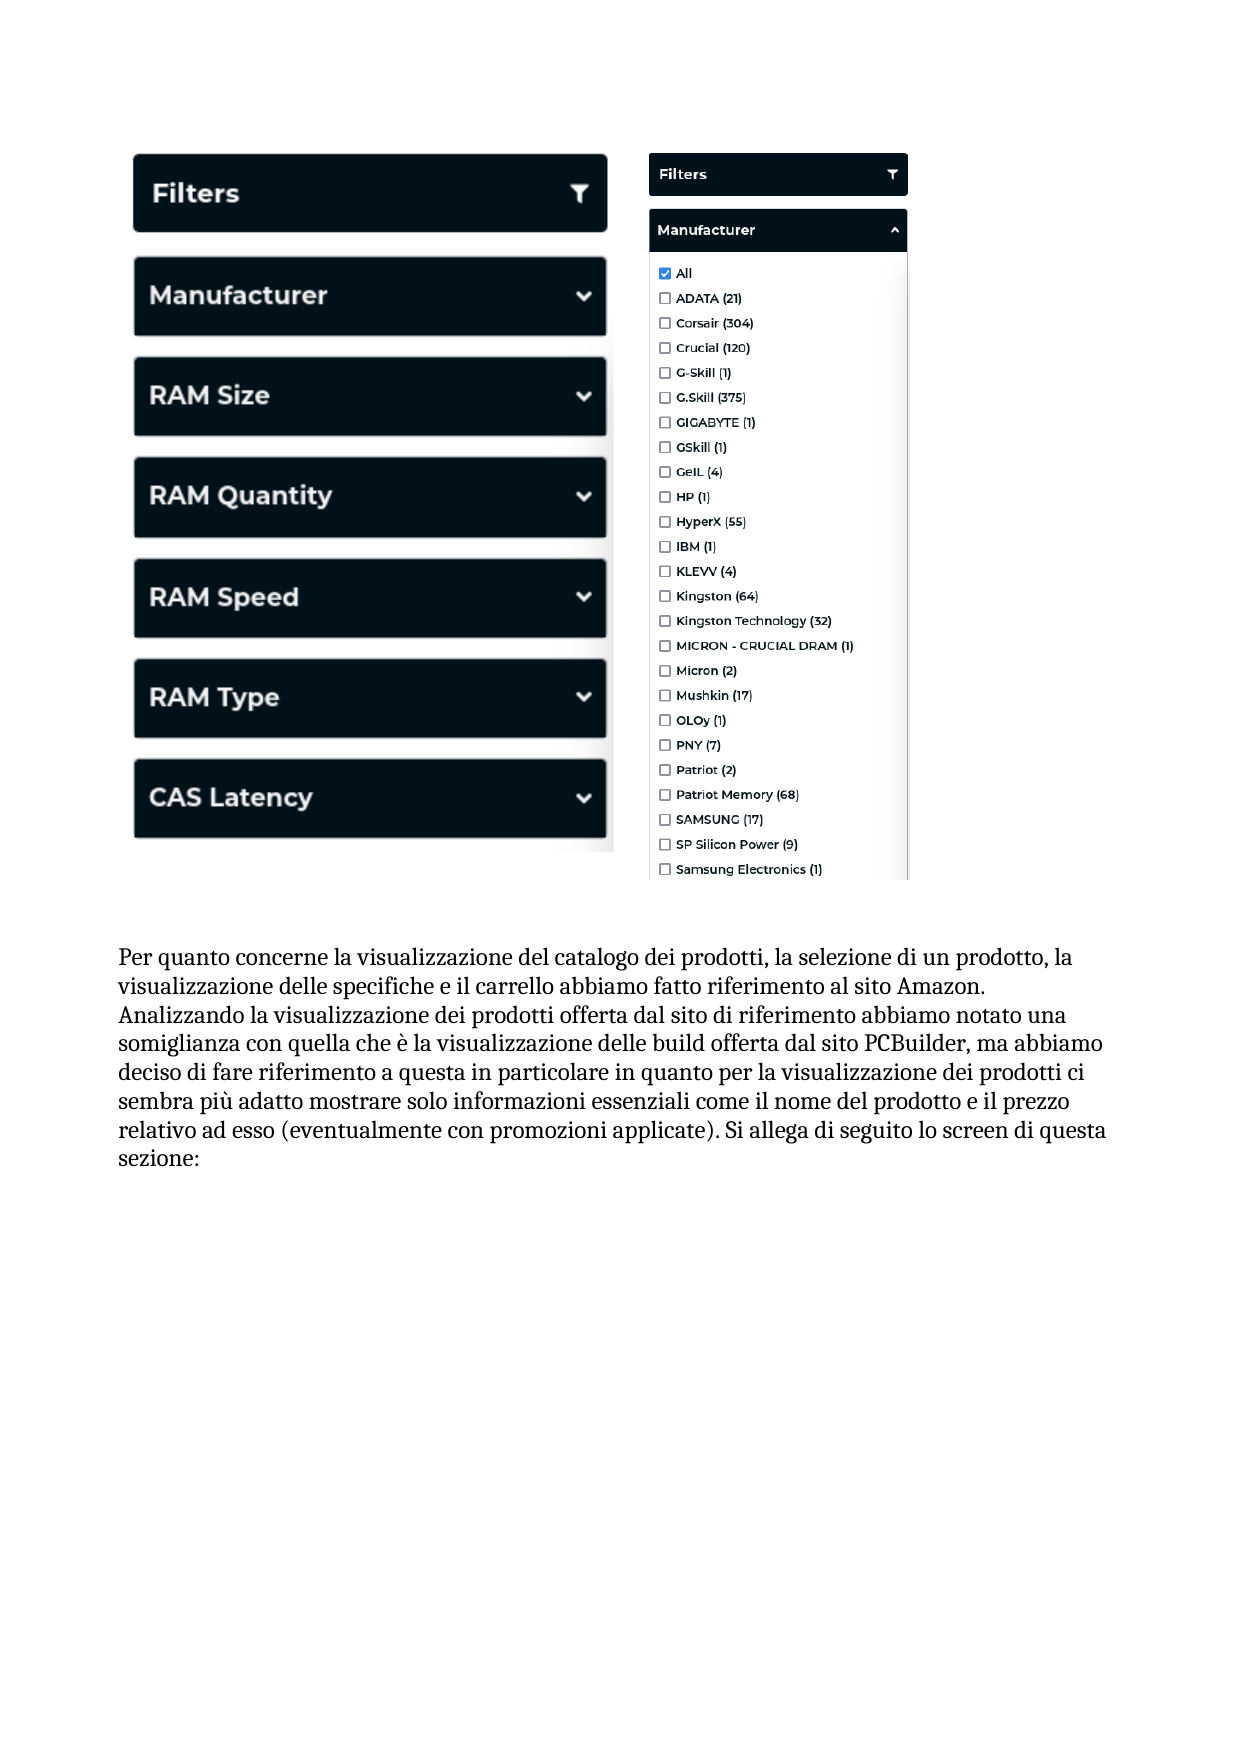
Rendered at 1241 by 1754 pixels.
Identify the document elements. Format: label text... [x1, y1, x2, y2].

text Per quanto concerne la visualizzazione del catalogo dei prodotti, la selezione di un prodotto, la visualizzazione delle specifiche e il carrello abbiamo fatto riferimento al sito Amazon. [118, 943, 1122, 1001]
text Analizzando la visualizzazione dei prodotti offerta dal sito di riferimento abbiamo notato una somiglianza con quella che è la visualizzazione delle build offerta dal sito PCBuilder, ma abbiamo deciso di fare riferimento a questa in particolare in quanto per la visualizzazione dei prodotti ci sembra più adatto mostrare solo informazioni essenziali come il nome del prodotto e il prezzo relativo ad esso (eventualmente con promozioni applicate). Si allega di seguito lo screen di questa sezione: [118, 1001, 1122, 1173]
picture [638, 150, 910, 880]
picture [124, 148, 614, 852]
